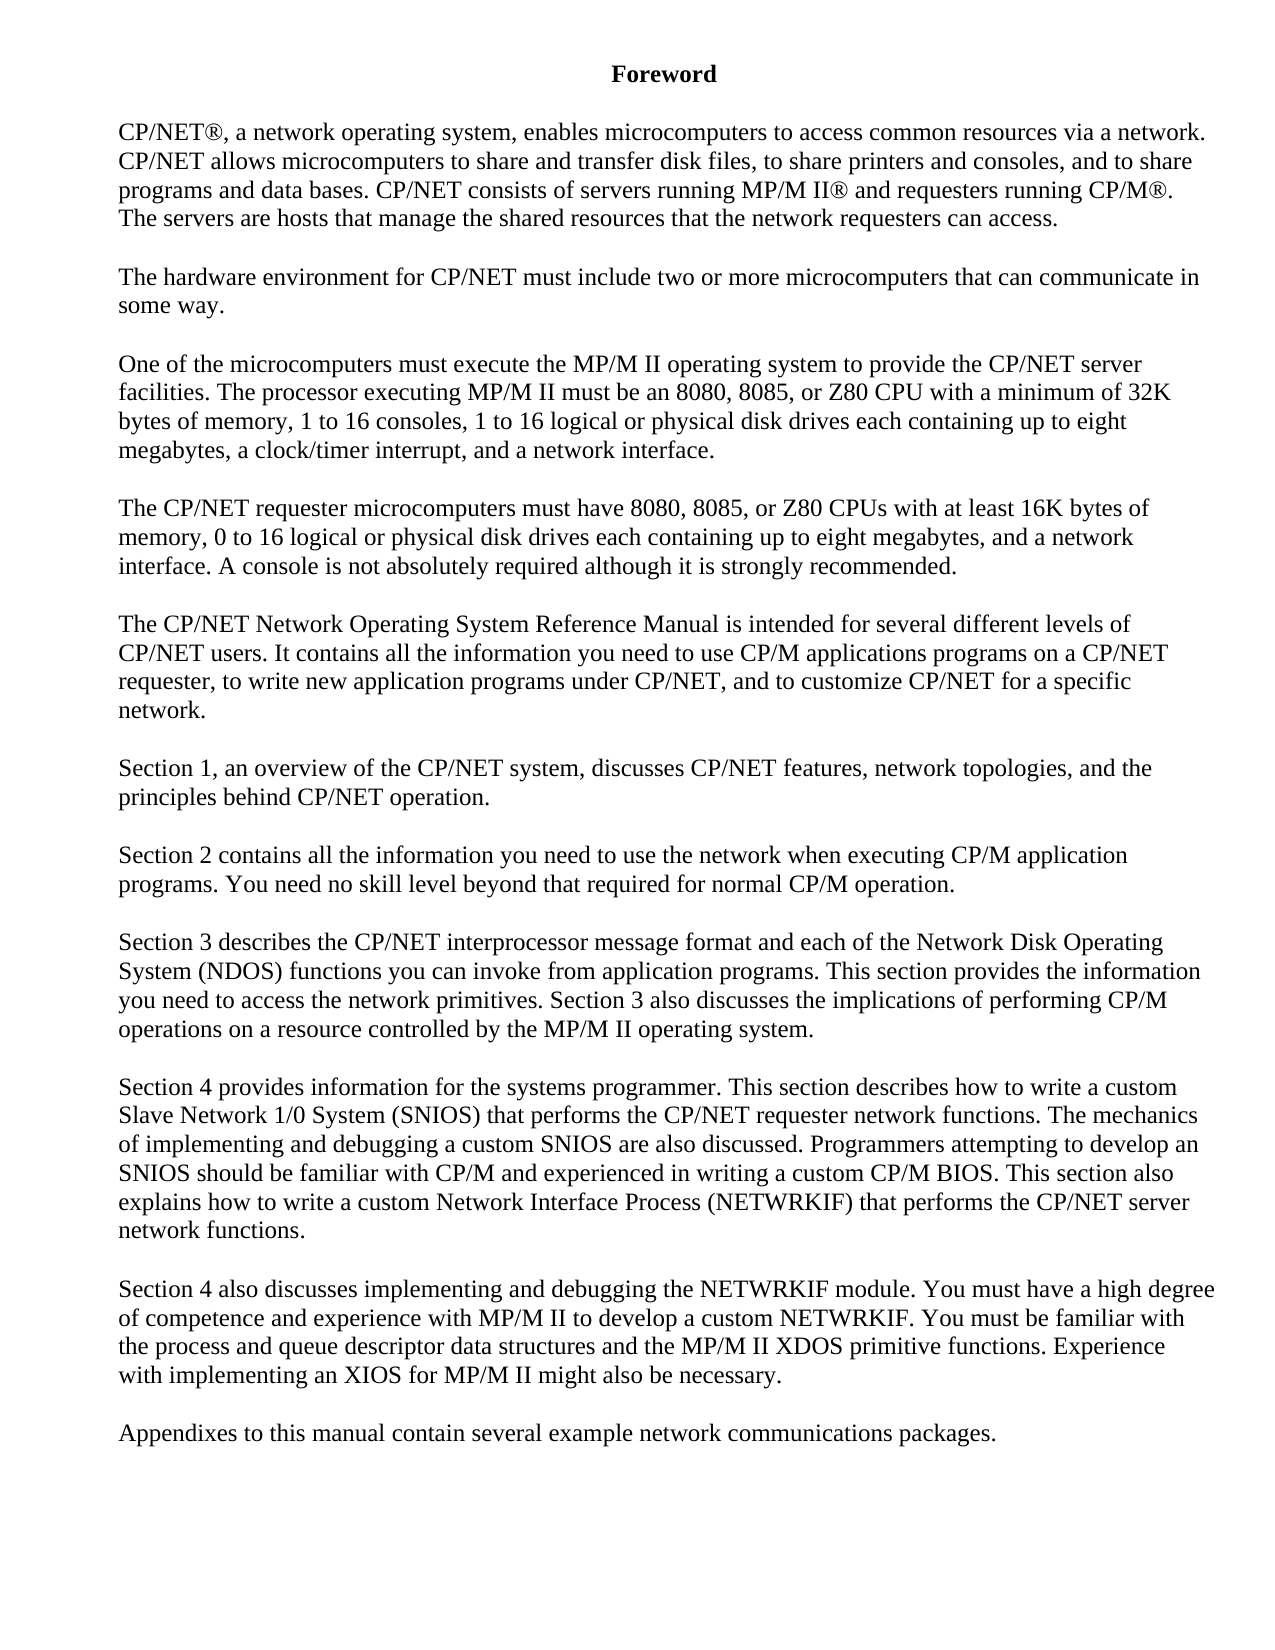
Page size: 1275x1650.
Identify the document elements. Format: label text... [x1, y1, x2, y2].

text Section 1, an overview of the CP/NET system, discusses CP/NET features, network topologies, and the principles behind CP/NET operation. [118, 753, 1216, 811]
text Foreword [118, 59, 1216, 88]
text The hardware environment for CP/NET must include two or more microcomputers that can communicate in some way. [118, 262, 1216, 319]
text Section 2 contains all the information you need to use the network when executing CP/M application programs. You need no skill level beyond that required for normal CP/M operation. [118, 840, 1216, 898]
text One of the microcomputers must execute the MP/M II operating system to provide the CP/NET server facilities. The processor executing MP/M II must be an 8080, 8085, or Z80 CPU with a minimum of 32K bytes of memory, 1 to 16 consoles, 1 to 16 logical or physical disk drives each containing up to eight megabytes, a clock/timer interrupt, and a network interface. [118, 349, 1216, 464]
text The CP/NET Network Operating System Reference Manual is intended for several different levels of CP/NET users. It contains all the information you need to use CP/M applications programs on a CP/NET requester, to write new application programs under CP/NET, and to customize CP/NET for a specific network. [118, 609, 1216, 724]
text CP/NET®, a network operating system, enables microcomputers to access common resources via a network. CP/NET allows microcomputers to share and transfer disk files, to share printers and consoles, and to share programs and data bases. CP/NET consists of servers running MP/M II® and requesters running CP/M®. The servers are hosts that manage the shared resources that the network requesters can access. [118, 117, 1216, 232]
text The CP/NET requester microcomputers must have 8080, 8085, or Z80 CPUs with at least 16K bytes of memory, 0 to 16 logical or physical disk drives each containing up to eight megabytes, and a network interface. A console is not absolutely required although it is strongly recommended. [118, 493, 1216, 579]
text Section 3 describes the CP/NET interprocessor message format and each of the Network Disk Operating System (NDOS) functions you can invoke from application programs. This section provides the information you need to access the network primitives. Section 3 also discusses the implications of performing CP/M operations on a resource controlled by the MP/M II operating system. [118, 927, 1216, 1042]
text Section 4 also discusses implementing and debugging the NETWRKIF module. You must have a high degree of competence and experience with MP/M II to develop a custom NETWRKIF. You must be familiar with the process and queue descriptor data structures and the MP/M II XDOS primitive functions. Experience with implementing an XIOS for MP/M II might also be necessary. [118, 1274, 1216, 1389]
text Appendixes to this manual contain several example network communications packages. [118, 1418, 1216, 1447]
text Section 4 provides information for the systems programmer. This section describes how to write a custom Slave Network 1/0 System (SNIOS) that performs the CP/NET requester network functions. The mechanics of implementing and debugging a custom SNIOS are also discussed. Programmers attempting to develop an SNIOS should be familiar with CP/M and experienced in writing a custom CP/M BIOS. This section also explains how to write a custom Network Interface Process (NETWRKIF) that performs the CP/NET server network functions. [118, 1072, 1216, 1244]
